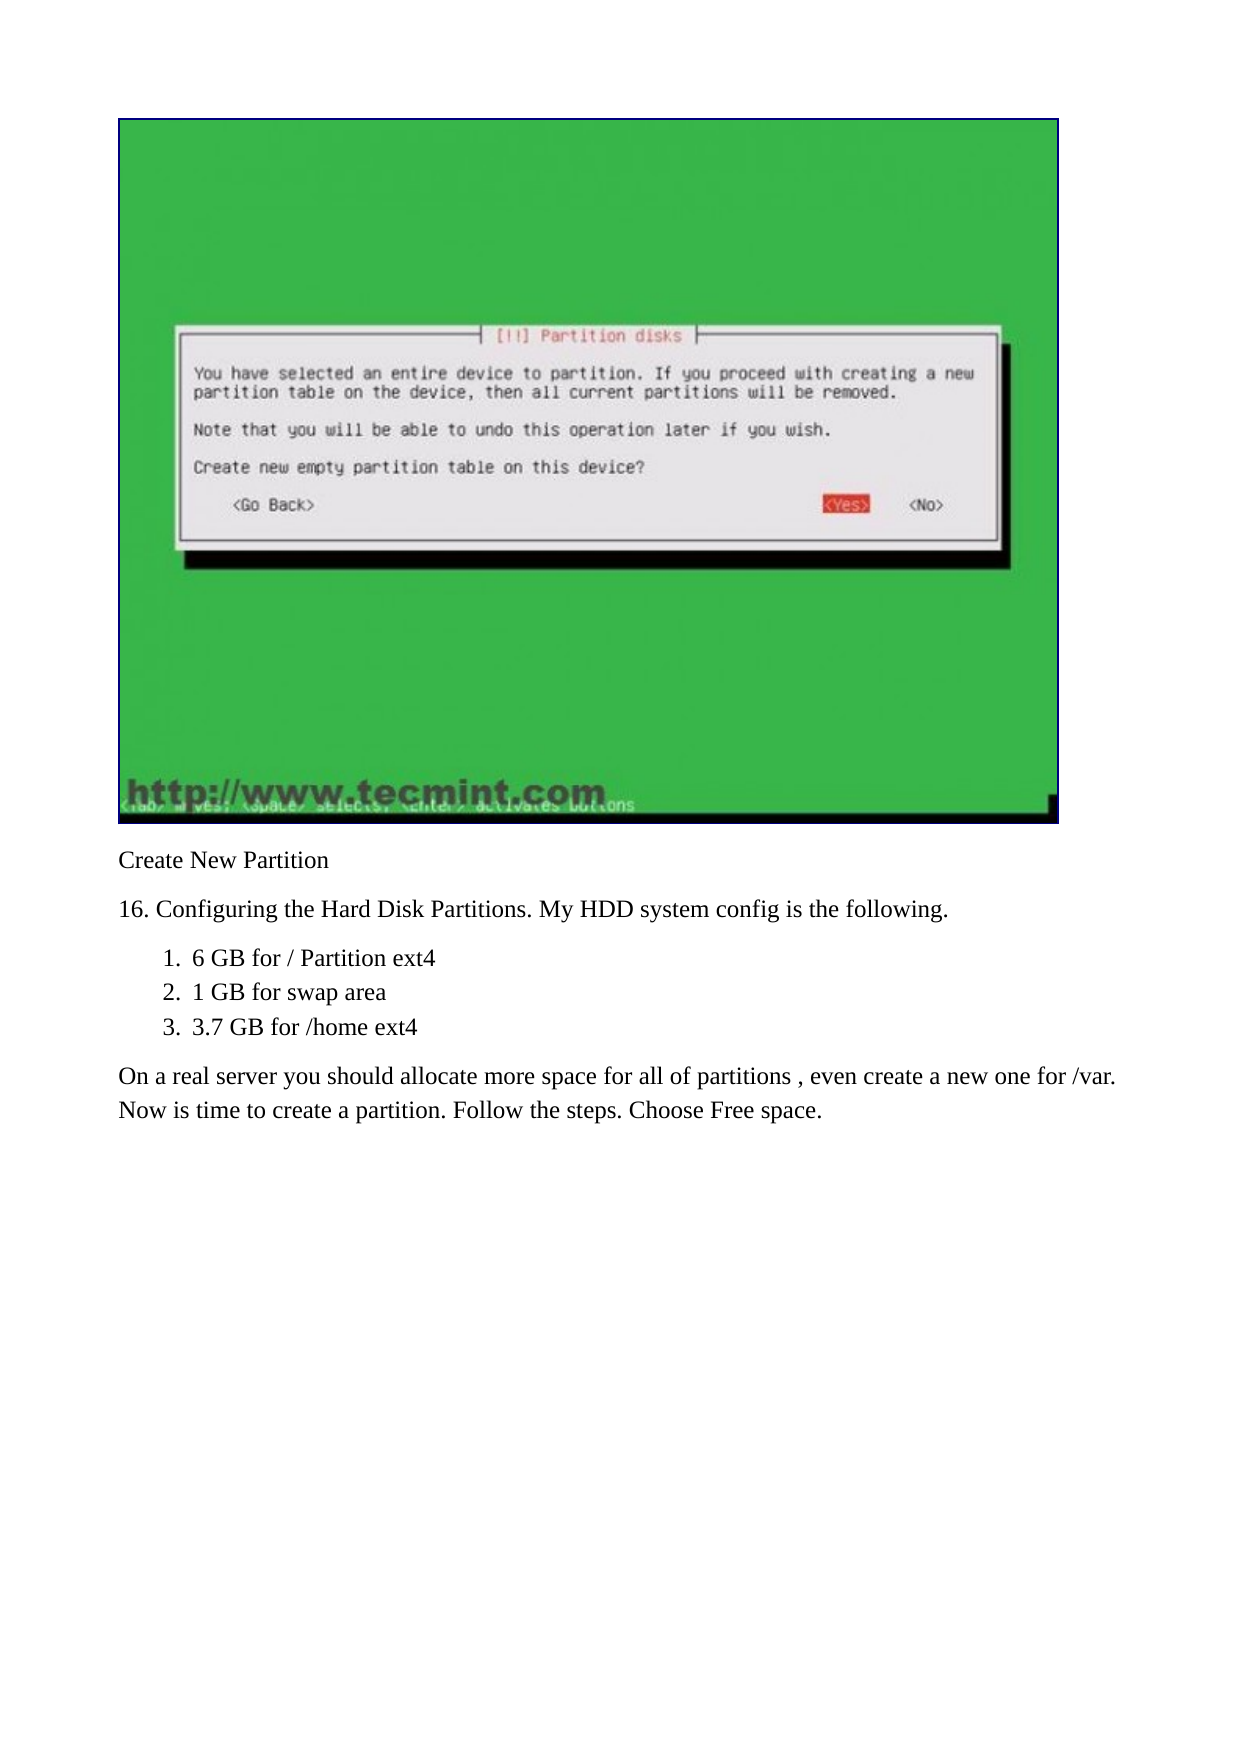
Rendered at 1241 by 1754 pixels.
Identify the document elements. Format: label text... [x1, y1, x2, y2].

text Create New Partition [118, 845, 1122, 873]
list 1 GB for swap area [162, 977, 1122, 1006]
text On a real server you should allocate more space for all of partitions , even create a new one for /var. Now is time to create a partition. Follow the steps. Choose Free space. [118, 1061, 1122, 1124]
picture [120, 120, 1057, 823]
text 16. Configuring the Hard Disk Partitions. My HDD system config is the following. [118, 894, 1122, 922]
list 3.7 GB for /home ext4 [162, 1012, 1122, 1041]
list 6 GB for / Partition ext4 [162, 943, 1122, 972]
